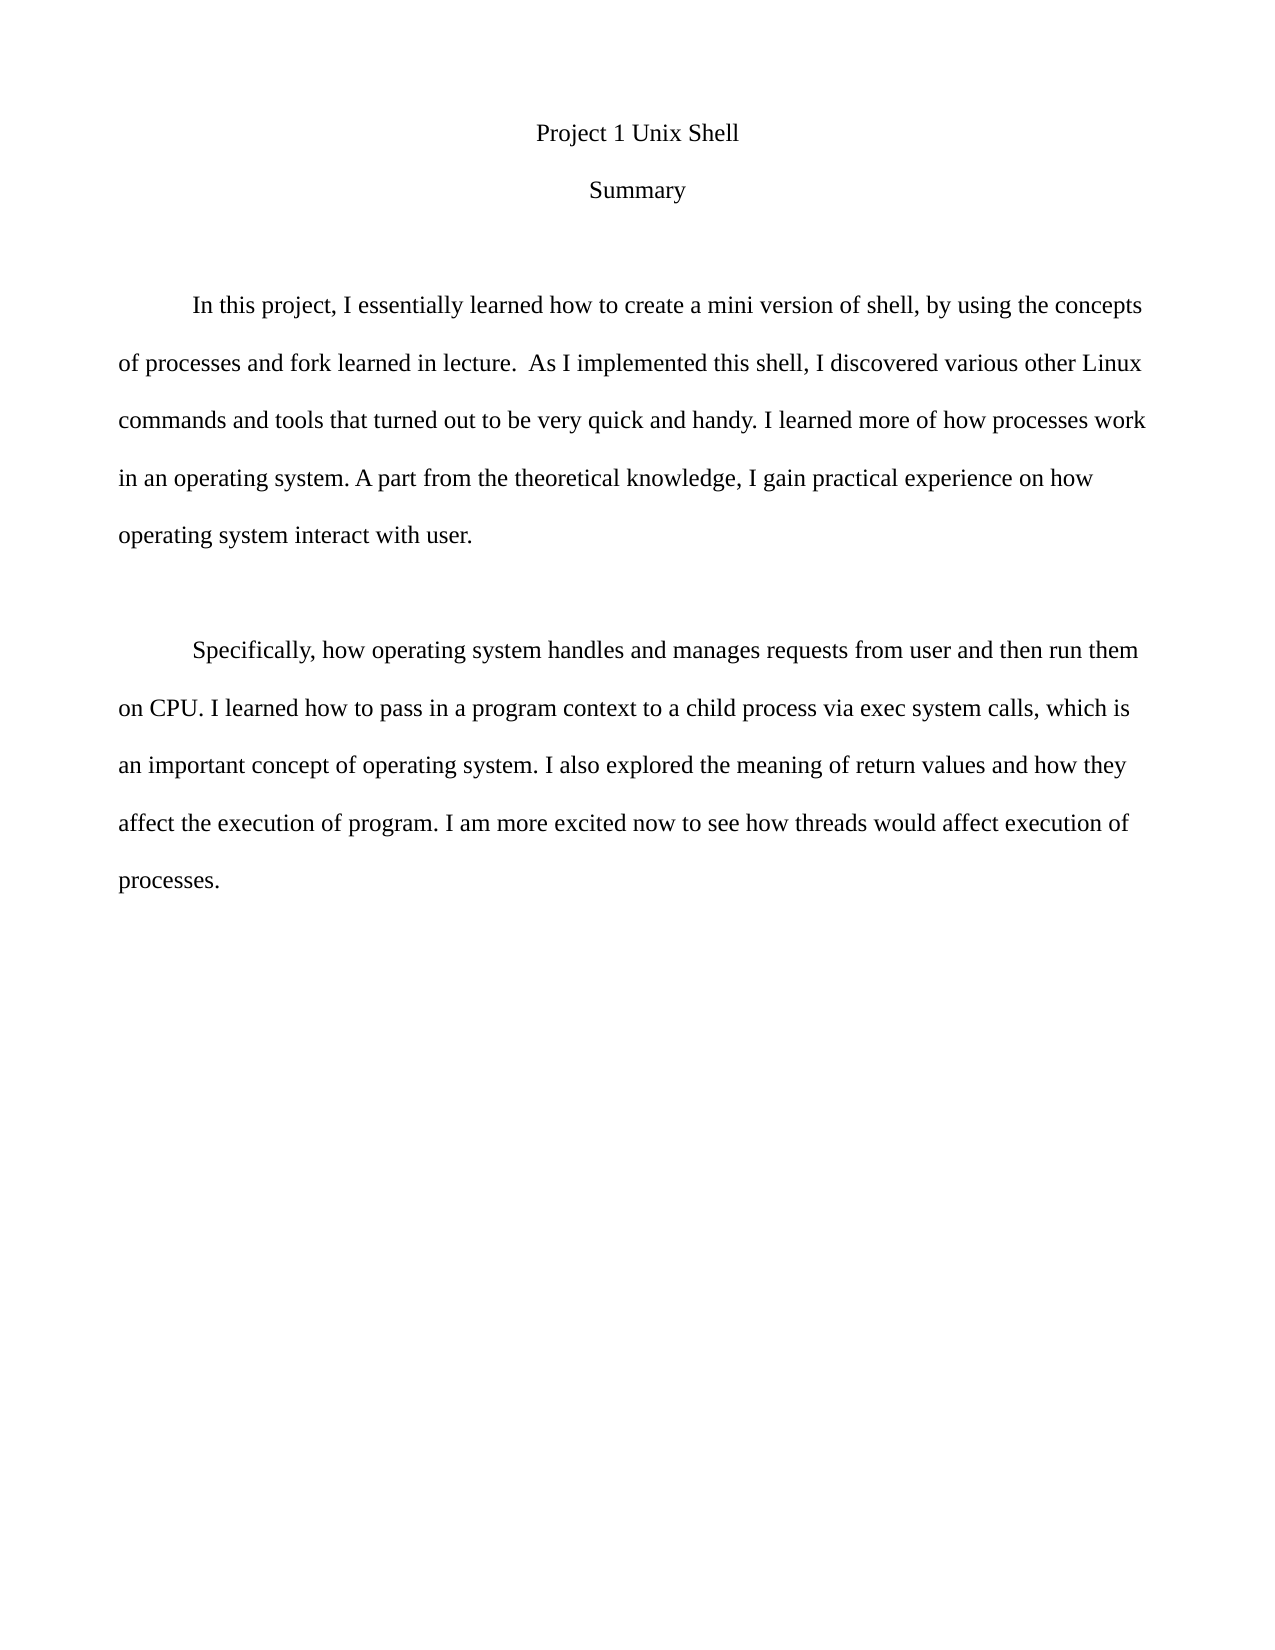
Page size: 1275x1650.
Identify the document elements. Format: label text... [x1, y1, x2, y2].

text Project 1 Unix Shell [118, 118, 1157, 147]
text In this project, I essentially learned how to create a mini version of shell, by using the concepts of processes and fork learned in lecture. As I implemented this shell, I discovered various other Linux commands and tools that turned out to be very quick and handy. I learned more of how processes work in an operating system. A part from the theoretical knowledge, I gain practical experience on how operating system interact with user. [118, 291, 1157, 549]
text Specifically, how operating system handles and manages requests from user and then run them on CPU. I learned how to pass in a program context to a child process via exec system calls, which is an important concept of operating system. I also explored the meaning of return values and how they affect the execution of program. I am more excited now to see how threads would affect execution of processes. [118, 636, 1157, 894]
text Summary [118, 176, 1157, 204]
